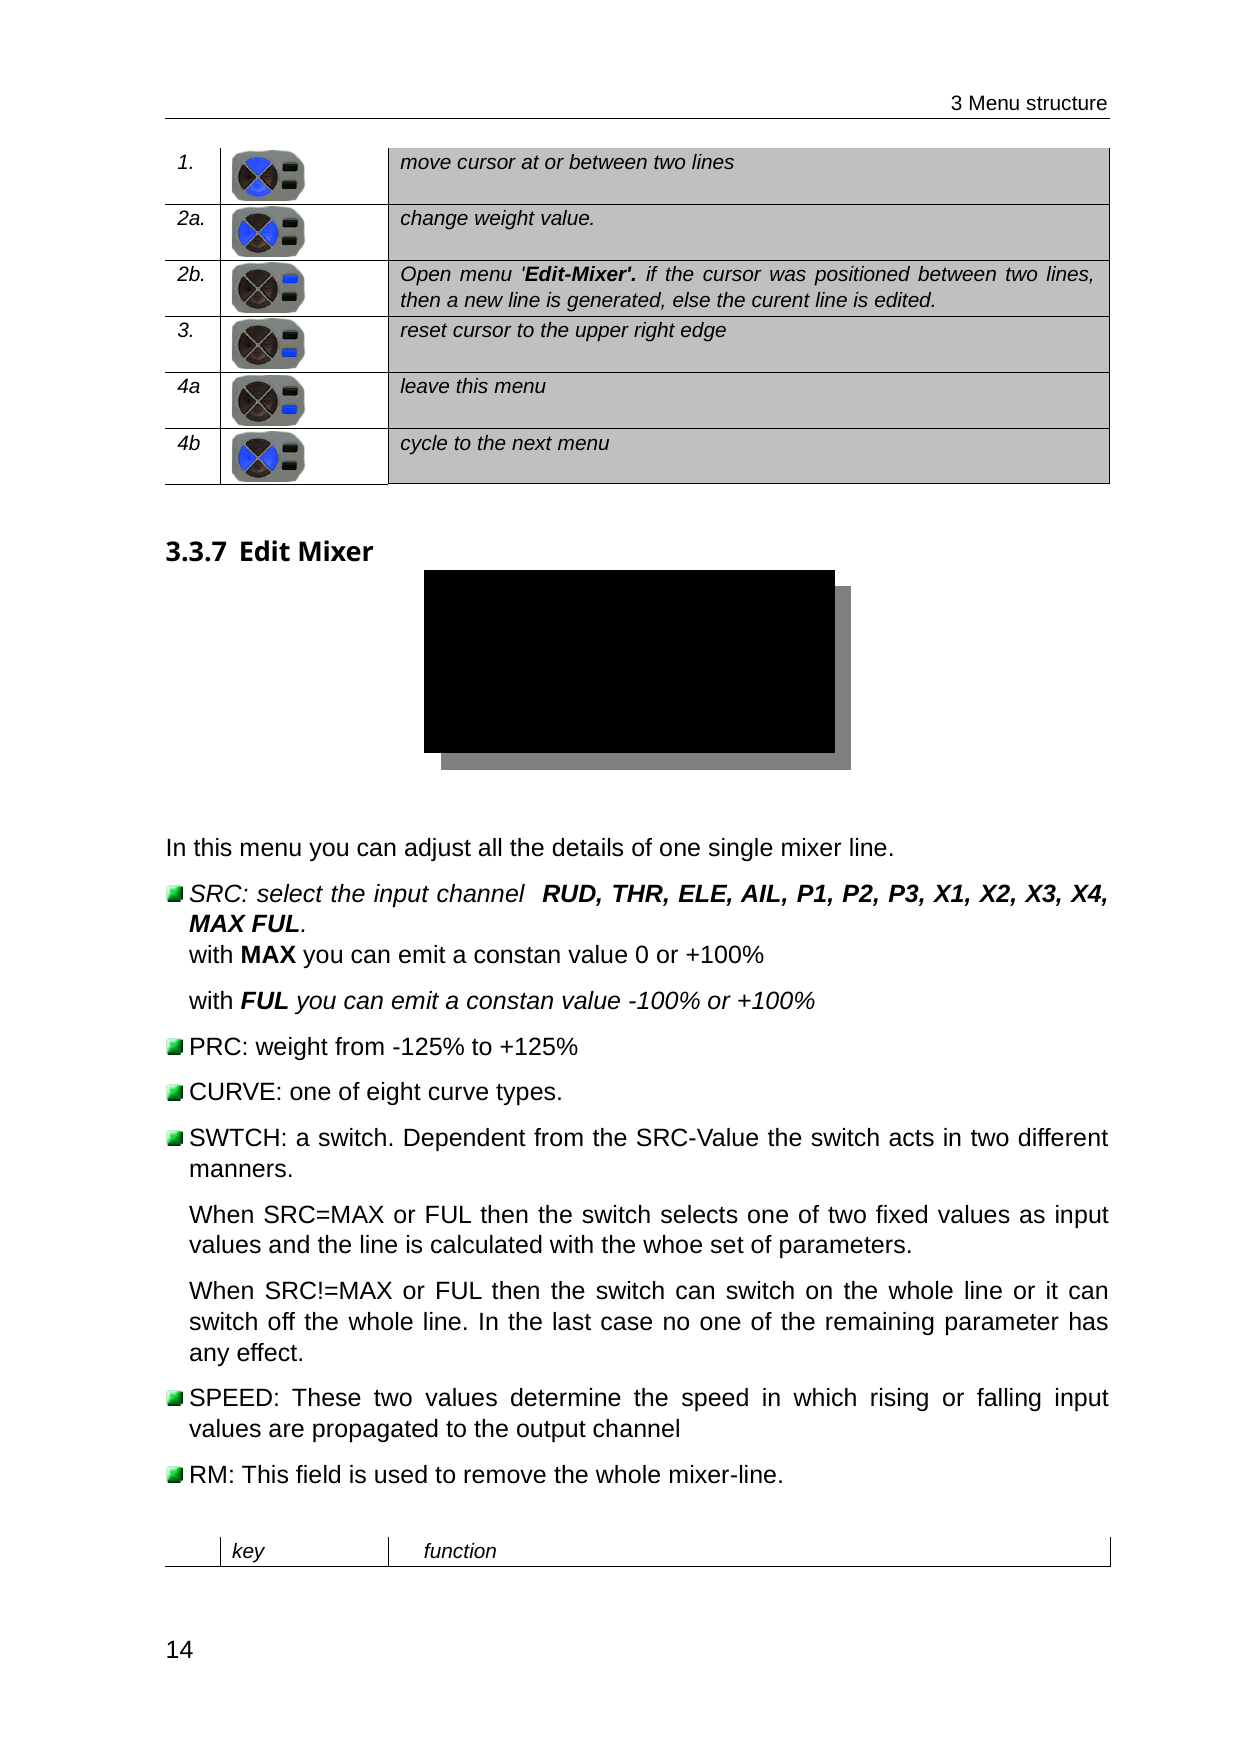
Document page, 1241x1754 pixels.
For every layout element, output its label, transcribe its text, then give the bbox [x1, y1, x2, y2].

picture [166, 1390, 183, 1406]
table_cell [221, 205, 388, 260]
table_cell [221, 429, 388, 484]
picture [166, 1466, 183, 1483]
list SWTCH: a switch. Dependent from the SRC-Value the switch acts in two different manners. [165, 1124, 1110, 1183]
table_cell 1. [165, 148, 220, 204]
list SPEED: These two values determine the speed in which rising or falling input values are propagated to the output channel [165, 1384, 1110, 1443]
table_cell 2a. [165, 205, 220, 260]
table_header [165, 1537, 220, 1566]
table_cell [221, 148, 388, 204]
list When SRC!=MAX or FUL then the switch can switch on the whole line or it can switch off the whole line. In the last case no one of the remaining parameter has any effect. [165, 1277, 1110, 1366]
picture [231, 262, 306, 313]
table_cell 4b [165, 429, 220, 484]
picture [166, 885, 183, 902]
picture [166, 1130, 183, 1146]
picture [231, 150, 306, 201]
list RM: This field is used to remove the whole mixer-line. [165, 1461, 1110, 1489]
picture [231, 431, 306, 482]
table_cell leave this menu [389, 373, 1109, 428]
table_cell 2b. [165, 261, 220, 316]
table_cell [221, 317, 388, 372]
table_header function [389, 1537, 1110, 1566]
list PRC: weight from -125% to +125% [165, 1033, 1110, 1061]
table_cell reset cursor to the upper right edge [389, 317, 1109, 372]
table_header key [221, 1537, 388, 1566]
table_cell 3. [165, 317, 220, 372]
picture [166, 1084, 183, 1101]
list with FUL you can emit a constan value -100% or +100% [165, 987, 1110, 1015]
table_cell [221, 261, 388, 316]
table_cell cycle to the next menu [389, 429, 1109, 483]
table_cell Open menu 'Edit-Mixer'. if the cursor was positioned between two lines, then a new line is generated, else the curent line is edited. [389, 261, 1109, 316]
picture [166, 1038, 183, 1055]
text In this menu you can adjust all the details of one single mixer line. [165, 834, 1110, 862]
list CURVE: one of eight curve types. [165, 1078, 1110, 1106]
list When SRC=MAX or FUL then the switch selects one of two fixed values as input values and the line is calculated with the whoe set of parameters. [165, 1201, 1110, 1259]
picture [231, 206, 306, 257]
table_cell change weight value. [389, 205, 1109, 260]
list SRC: select the input channel RUD, THR, ELE, AIL, P1, P2, P3, X1, X2, X3, X4, MAX FUL. with MAX you can emit a constan value 0 or +100% [165, 880, 1110, 969]
subtitle Edit Mixer [165, 533, 1110, 570]
picture [231, 318, 306, 369]
table_cell 4a [165, 373, 220, 428]
table_cell [221, 373, 388, 428]
table_cell move cursor at or between two lines [389, 148, 1109, 204]
picture [231, 375, 306, 426]
